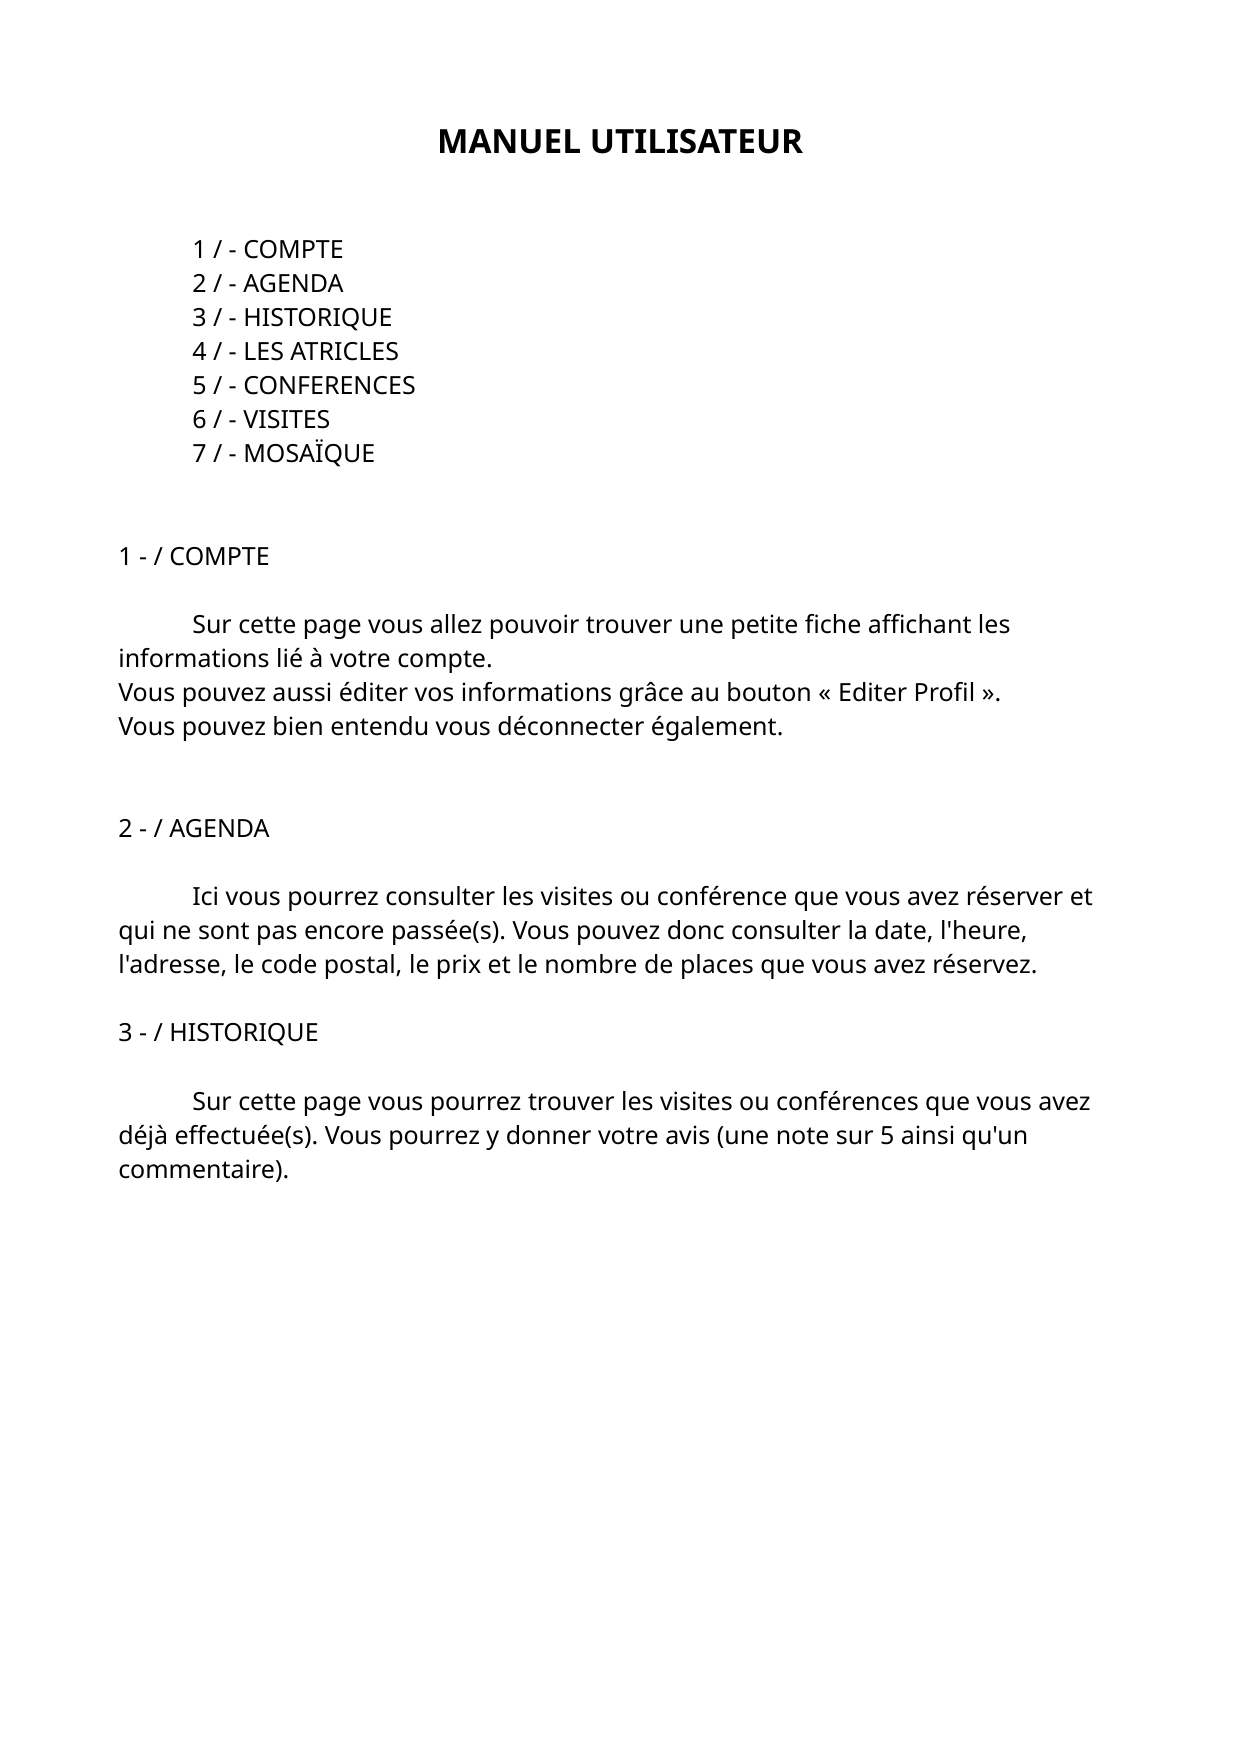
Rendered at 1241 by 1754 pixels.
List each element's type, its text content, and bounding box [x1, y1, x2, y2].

text 2 - / AGENDA [118, 811, 1122, 845]
text MANUEL UTILISATEUR [118, 118, 1122, 163]
text 3 / - HISTORIQUE [118, 300, 1122, 334]
text 2 / - AGENDA [118, 266, 1122, 300]
text Ici vous pourrez consulter les visites ou conférence que vous avez réserver et qui ne sont pas encore passée(s). Vous pouvez donc consulter la date, l'heure, l'adresse, le code postal, le prix et le nombre de places que vous avez réservez. [118, 879, 1122, 981]
text Vous pouvez aussi éditer vos informations grâce au bouton « Editer Profil ». [118, 674, 1122, 708]
text 1 / - COMPTE [118, 232, 1122, 266]
text Sur cette page vous pourrez trouver les visites ou conférences que vous avez déjà effectuée(s). Vous pourrez y donner votre avis (une note sur 5 ainsi qu'un commentaire). [118, 1083, 1122, 1185]
text Vous pouvez bien entendu vous déconnecter également. [118, 708, 1122, 743]
text Sur cette page vous allez pouvoir trouver une petite fiche affichant les informations lié à votre compte. [118, 606, 1122, 674]
text 1 - / COMPTE [118, 538, 1122, 572]
text 3 - / HISTORIQUE [118, 1015, 1122, 1049]
text 5 / - CONFERENCES [118, 368, 1122, 402]
text 4 / - LES ATRICLES [118, 334, 1122, 368]
text 7 / - MOSAÏQUE [118, 436, 1122, 470]
text 6 / - VISITES [118, 402, 1122, 436]
